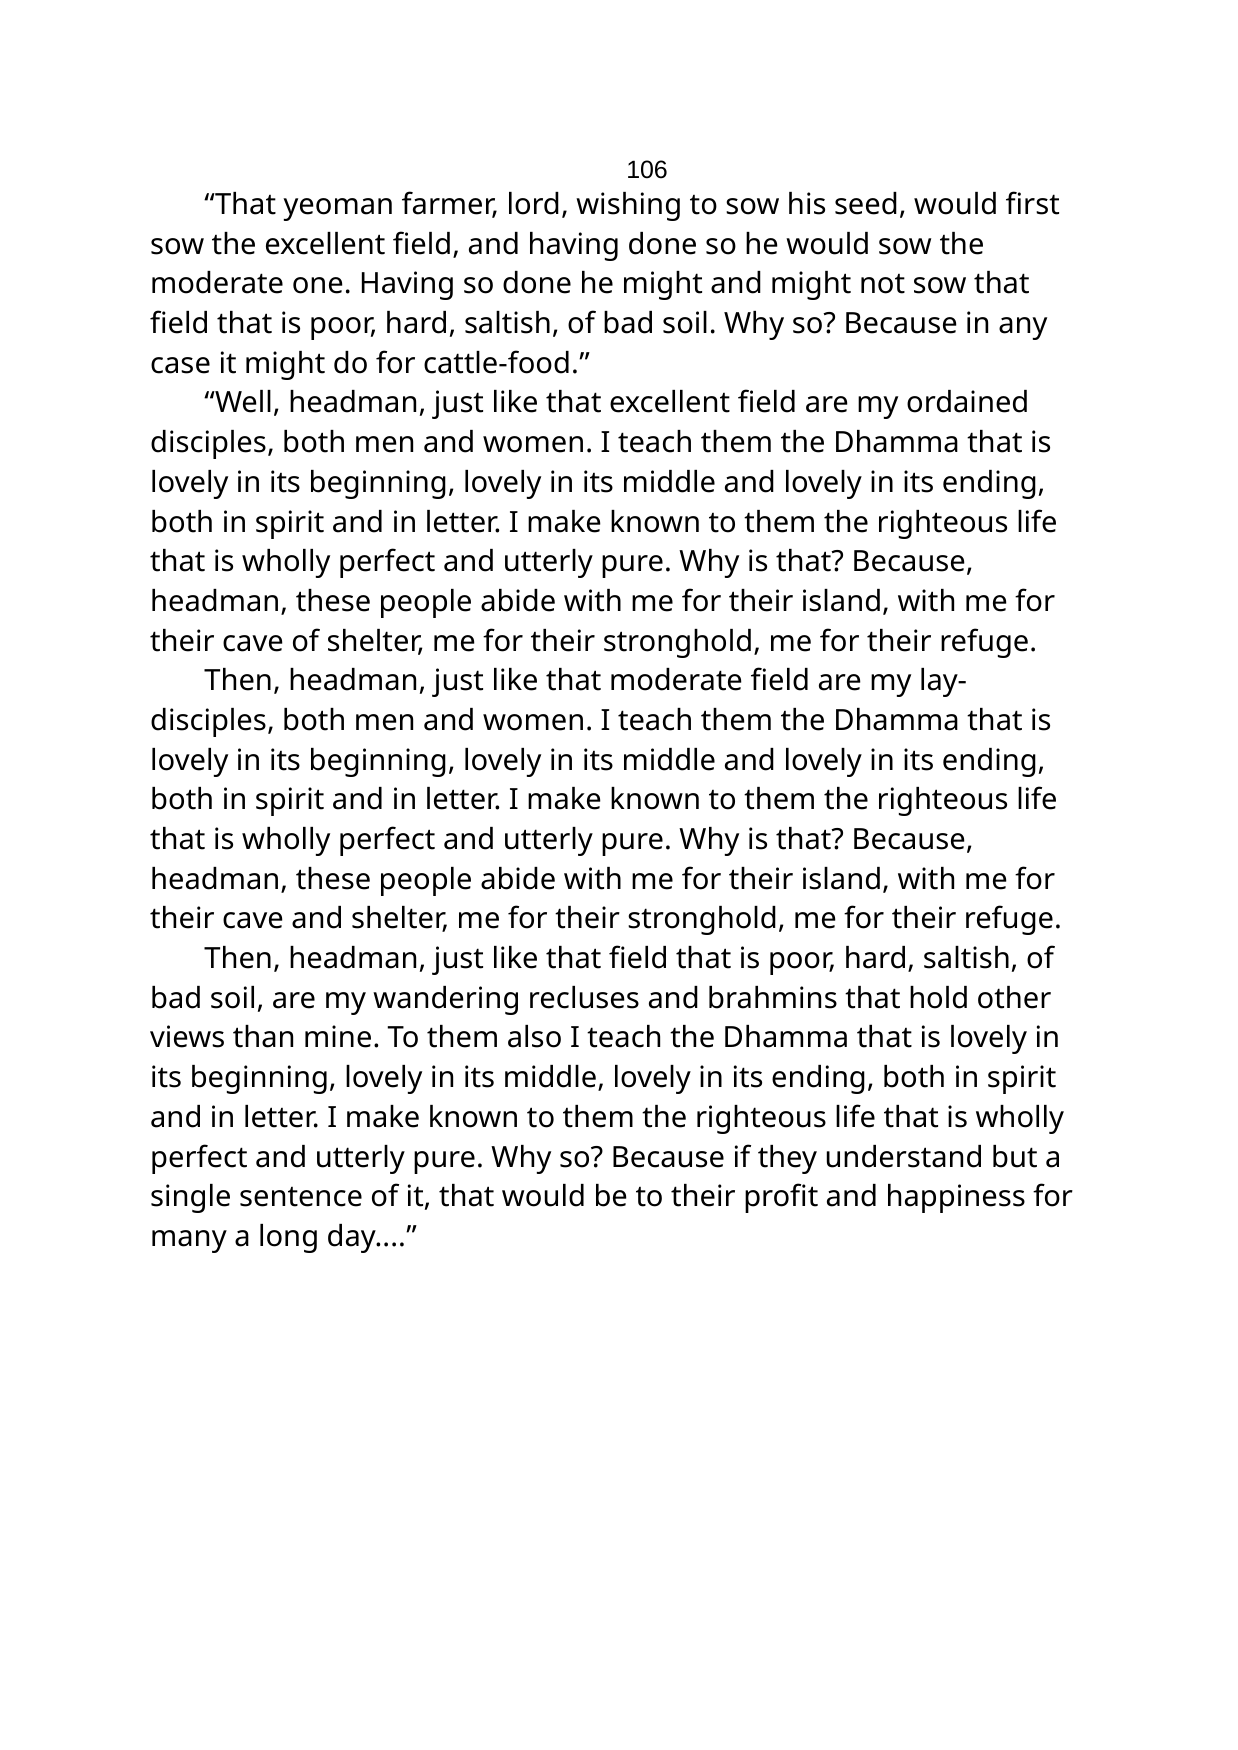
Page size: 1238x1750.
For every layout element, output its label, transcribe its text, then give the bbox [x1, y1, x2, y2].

text Then, headman, just like that field that is poor, hard, saltish, of bad soil, are my wandering recluses and brahmins that hold other views than mine. To them also I teach the Dhamma that is lovely in its beginning, lovely in its middle, lovely in its ending, both in spirit and in letter. I make known to them the righteous life that is wholly perfect and utterly pure. Why so? Because if they understand but a single sentence of it, that would be to their profit and happiness for many a long day....” [150, 937, 1087, 1255]
text “That yeoman farmer, lord, wishing to sow his seed, would first sow the excellent field, and having done so he would sow the moderate one. Having so done he might and might not sow that field that is poor, hard, saltish, of bad soil. Why so? Because in any case it might do for cattle-food.” [150, 183, 1087, 382]
text Then, headman, just like that moderate field are my lay-disciples, both men and women. I teach them the Dhamma that is lovely in its beginning, lovely in its middle and lovely in its ending, both in spirit and in letter. I make known to them the righteous life that is wholly perfect and utterly pure. Why is that? Because, headman, these people abide with me for their island, with me for their cave and shelter, me for their stronghold, me for their refuge. [150, 659, 1087, 937]
text “Well, headman, just like that excellent field are my ordained disciples, both men and women. I teach them the Dhamma that is lovely in its beginning, lovely in its middle and lovely in its ending, both in spirit and in letter. I make known to them the righteous life that is wholly perfect and utterly pure. Why is that? Because, headman, these people abide with me for their island, with me for their cave of shelter, me for their stronghold, me for their refuge. [150, 382, 1087, 659]
